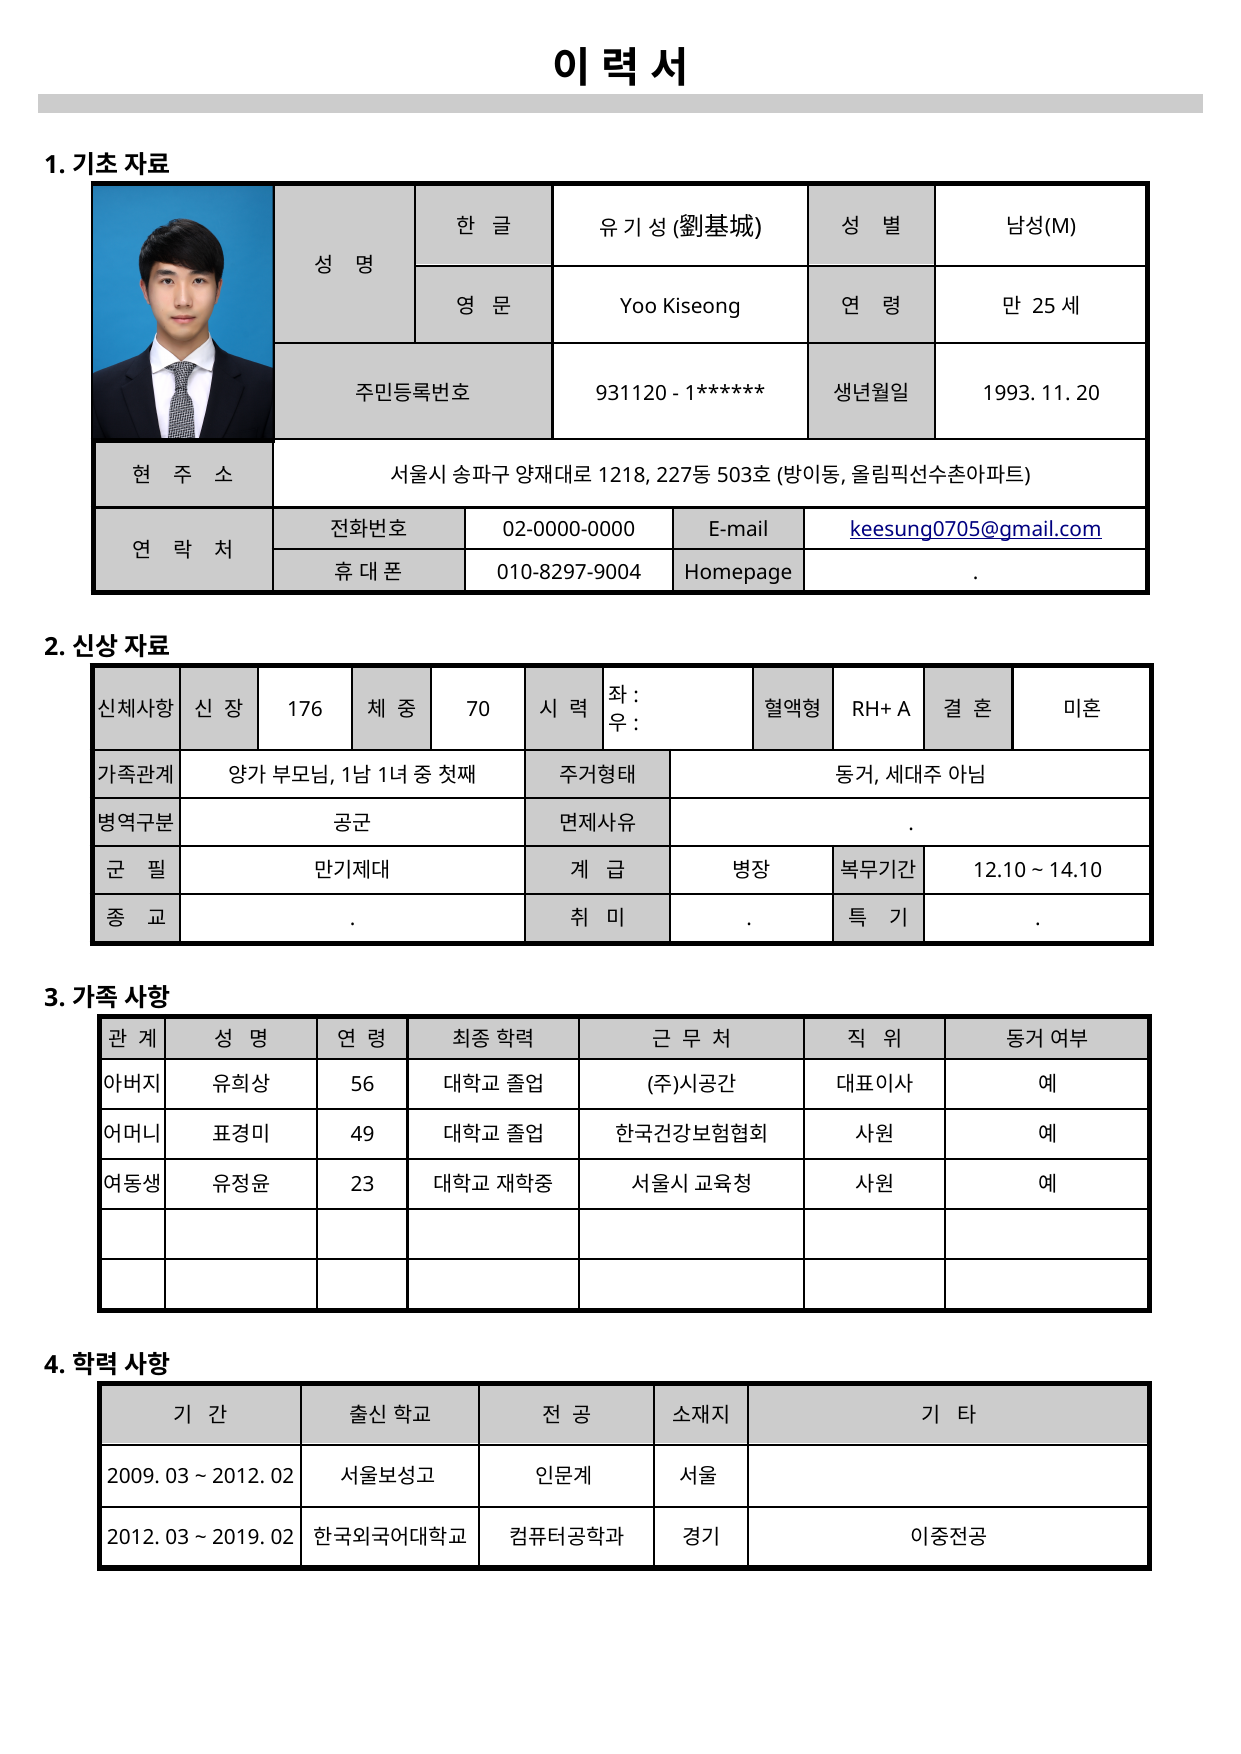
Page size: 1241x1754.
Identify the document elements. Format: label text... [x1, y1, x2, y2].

table_header 혈액형 [754, 668, 832, 749]
table_header 출신 학교 [302, 1386, 478, 1443]
table_header 176 [259, 668, 351, 749]
table_header 한 글 [416, 186, 551, 264]
table_cell 영 문 [416, 267, 551, 342]
table_cell . [671, 895, 832, 941]
table_cell 병장 [671, 847, 832, 893]
table_cell [318, 1210, 406, 1258]
table_header 성 별 [809, 186, 934, 264]
table_cell [166, 1210, 316, 1258]
table_header 최종 학력 [409, 1019, 578, 1058]
table_header 기 간 [102, 1386, 300, 1443]
table_cell 02-0000-0000 [466, 509, 672, 548]
table_cell 한국건강보험협회 [580, 1110, 803, 1158]
table_cell 서울시 교육청 [580, 1160, 803, 1208]
table_cell [749, 1446, 1147, 1506]
table_cell 전화번호 [274, 509, 464, 548]
table_cell 예 [946, 1160, 1147, 1208]
table_cell [318, 1260, 406, 1308]
table_cell 대학교 졸업 [409, 1110, 578, 1158]
table_cell 2009. 03 ~ 2012. 02 [102, 1446, 300, 1506]
text 2. 신상 자료 [37, 629, 1203, 663]
table_cell 931120 - 1****** [554, 344, 807, 438]
table_header [38, 94, 1203, 113]
table_cell 표경미 [166, 1110, 316, 1158]
text 4. 학력 사항 [37, 1347, 1203, 1381]
table_cell 서울보성고 [302, 1446, 478, 1506]
table_cell 경기 [655, 1508, 747, 1565]
table_cell 23 [318, 1160, 406, 1208]
table_cell 아버지 [102, 1060, 164, 1108]
table_cell 대표이사 [805, 1060, 944, 1108]
table_cell 1993. 11. 20 [936, 344, 1145, 438]
table_header 남성(M) [936, 186, 1145, 264]
table_header 동거 여부 [946, 1019, 1147, 1058]
table_cell 연 령 [809, 267, 934, 342]
table_cell 특 기 [834, 895, 923, 941]
table_cell 공군 [181, 799, 524, 845]
table_header RH+ A [834, 668, 923, 749]
table_cell 어머니 [102, 1110, 164, 1158]
table_cell 대학교 재학중 [409, 1160, 578, 1208]
table_cell 생년월일 [809, 344, 934, 438]
table_cell 만 25 세 [936, 267, 1145, 342]
table_cell . [181, 895, 524, 941]
text 이 력 서 [37, 37, 1203, 94]
table_header 시 력 [526, 668, 602, 749]
table_header 직 위 [805, 1019, 944, 1058]
table_cell 유희상 [166, 1060, 316, 1108]
table_header 70 [432, 668, 524, 749]
table_cell 군 필 [95, 847, 179, 893]
table_cell 병역구분 [95, 799, 179, 845]
table_cell [946, 1260, 1147, 1308]
table_header 좌 : 우 : [604, 668, 752, 749]
table_cell Yoo Kiseong [554, 267, 807, 342]
picture [93, 186, 273, 438]
table_cell 49 [318, 1110, 406, 1158]
table_cell 010-8297-9004 [466, 550, 672, 590]
table_header 신 장 [181, 668, 257, 749]
table_cell 56 [318, 1060, 406, 1108]
table_header 성 명 [166, 1019, 316, 1058]
table_cell 사원 [805, 1160, 944, 1208]
table_cell [805, 1210, 944, 1258]
table_cell E-mail [674, 509, 803, 548]
table_header 소재지 [655, 1386, 747, 1443]
text 1. 기초 자료 [37, 147, 1203, 181]
table_cell 만기제대 [181, 847, 524, 893]
table_cell 예 [946, 1060, 1147, 1108]
table_cell 주거형태 [526, 751, 669, 797]
table_cell 12.10 ~ 14.10 [925, 847, 1149, 893]
table_cell 양가 부모님, 1남 1녀 중 첫째 [181, 751, 524, 797]
table_cell 동거, 세대주 아님 [671, 751, 1149, 797]
table_header 유 기 성 (劉基城) [554, 186, 807, 264]
table_cell 종 교 [95, 895, 179, 941]
table_header 체 중 [353, 668, 430, 749]
table_header 전 공 [480, 1386, 653, 1443]
table_cell 여동생 [102, 1160, 164, 1208]
table_cell keesung0705@gmail.com [805, 509, 1145, 548]
table_cell 면제사유 [526, 799, 669, 845]
table_header 미혼 [1014, 668, 1149, 749]
table_cell [102, 1210, 164, 1258]
table_cell 계 급 [526, 847, 669, 893]
table_cell 사원 [805, 1110, 944, 1158]
table_cell [805, 1260, 944, 1308]
table_cell 한국외국어대학교 [302, 1508, 478, 1565]
table_header 관 계 [102, 1019, 164, 1058]
table_cell 서울 [655, 1446, 747, 1506]
table_cell 주민등록번호 [275, 344, 551, 438]
table_cell 가족관계 [95, 751, 179, 797]
table_cell 2012. 03 ~ 2019. 02 [102, 1508, 300, 1565]
table_cell [580, 1260, 803, 1308]
table_cell 취 미 [526, 895, 669, 941]
table_header 기 타 [749, 1386, 1147, 1443]
table_cell 휴 대 폰 [274, 550, 464, 590]
table_cell . [925, 895, 1149, 941]
table_cell (주)시공간 [580, 1060, 803, 1108]
table_cell 연 락 처 [96, 509, 272, 590]
table_cell [102, 1260, 164, 1308]
table_header 결 혼 [925, 668, 1011, 749]
table_cell 인문계 [480, 1446, 653, 1506]
table_cell [946, 1210, 1147, 1258]
table_cell Homepage [674, 550, 803, 590]
table_cell . [671, 799, 1149, 845]
table_header 연 령 [318, 1019, 406, 1058]
table_cell [580, 1210, 803, 1258]
table_header 신체사항 [95, 668, 179, 749]
table_cell 복무기간 [834, 847, 923, 893]
table_header 성 명 [275, 186, 414, 342]
table_cell [409, 1260, 578, 1308]
table_cell 현 주 소 [96, 443, 272, 506]
table_cell 예 [946, 1110, 1147, 1158]
table_header 근 무 처 [580, 1019, 803, 1058]
table_cell . [805, 550, 1145, 590]
table_cell [166, 1260, 316, 1308]
table_cell 컴퓨터공학과 [480, 1508, 653, 1565]
text 3. 가족 사항 [37, 980, 1203, 1014]
table_cell [409, 1210, 578, 1258]
table_cell 유정윤 [166, 1160, 316, 1208]
table_cell 대학교 졸업 [409, 1060, 578, 1108]
table_cell 이중전공 [749, 1508, 1147, 1565]
table_cell 서울시 송파구 양재대로 1218, 227동 503호 (방이동, 올림픽선수촌아파트) [274, 440, 1145, 506]
